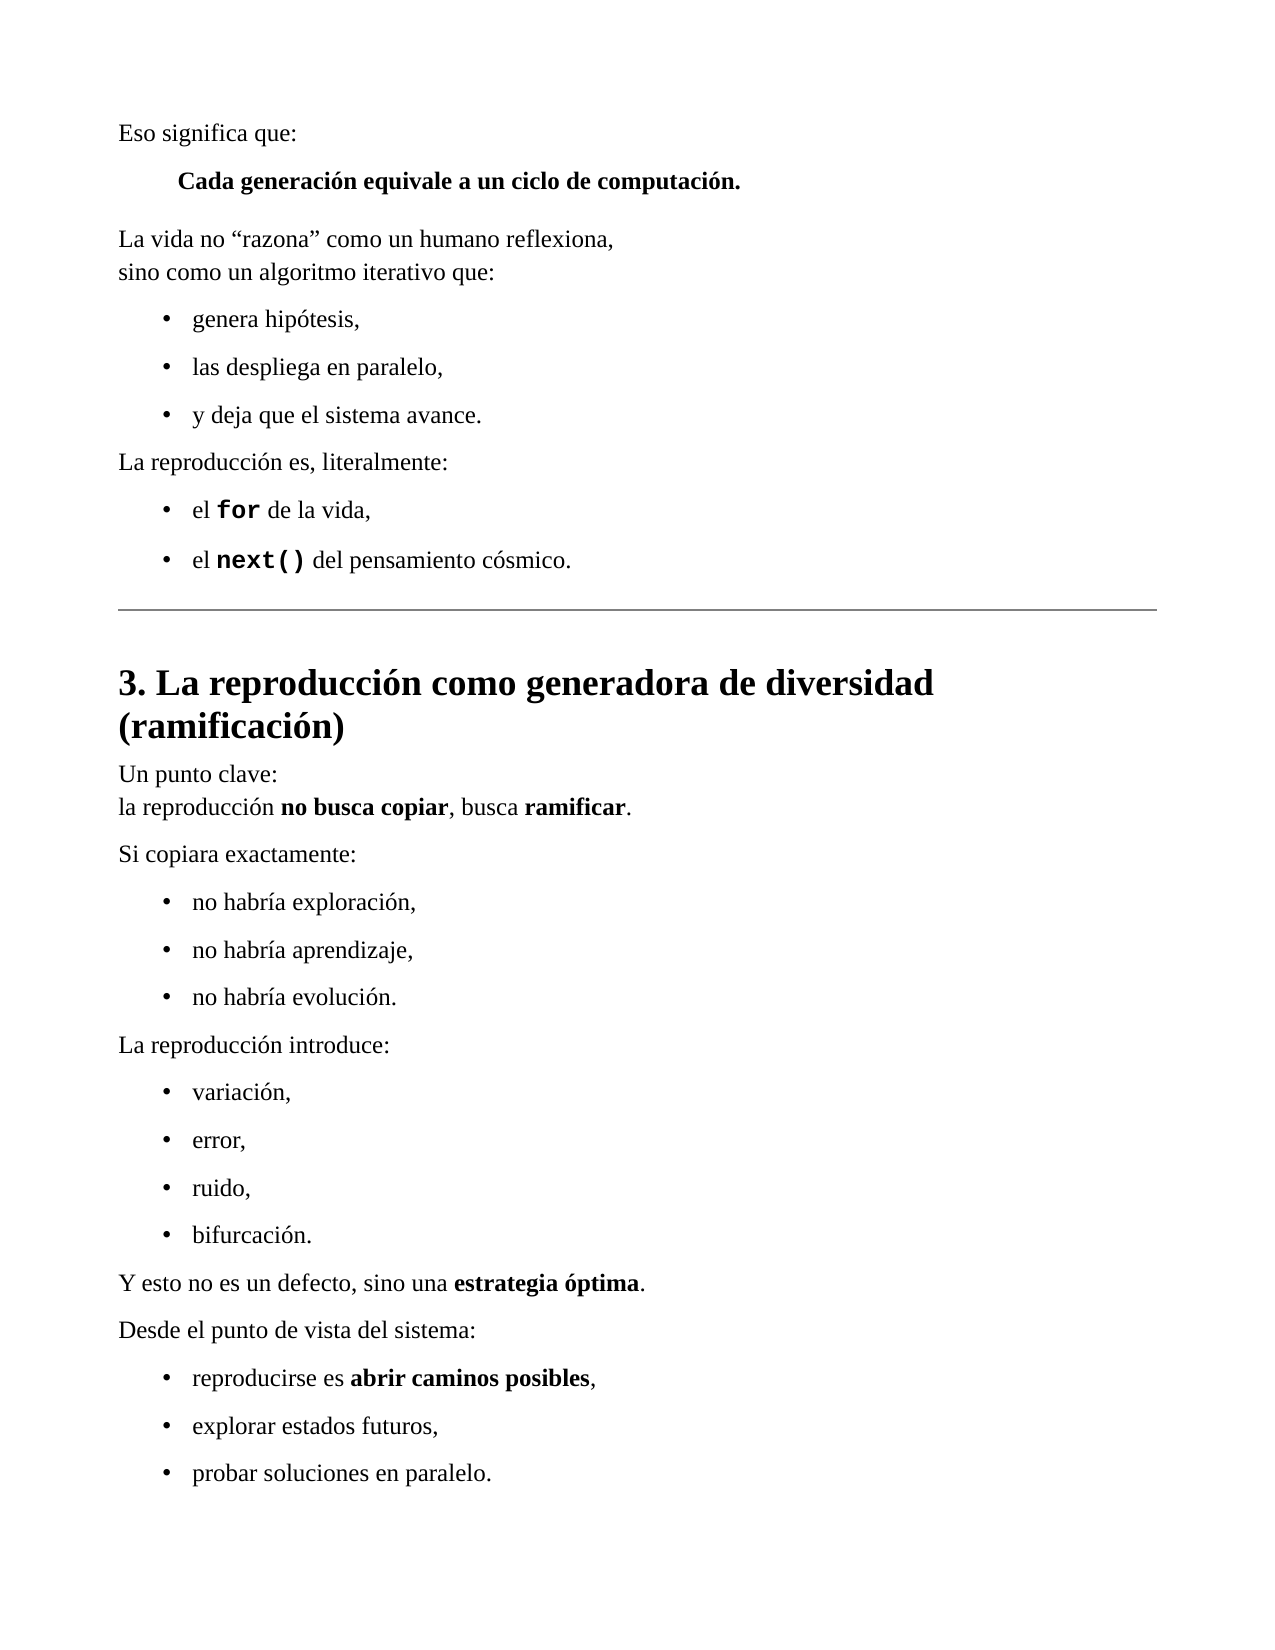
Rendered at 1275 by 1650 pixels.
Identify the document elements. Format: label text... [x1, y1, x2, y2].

list el for de la vida, [162, 495, 1157, 526]
text Desde el punto de vista del sistema: [118, 1316, 1157, 1344]
list no habría aprendizaje, [162, 935, 1157, 963]
list error, [162, 1125, 1157, 1154]
text La vida no “razona” como un humano reflexiona, sino como un algoritmo iterativo que: [118, 224, 1157, 286]
list bifurcación. [162, 1220, 1157, 1249]
list variación, [162, 1077, 1157, 1106]
list probar soluciones en paralelo. [162, 1458, 1157, 1487]
text Un punto clave: la reproducción no busca copiar, busca ramificar. [118, 759, 1157, 821]
text Cada generación equivale a un ciclo de computación. [177, 166, 1098, 194]
subtitle 3. La reproducción como generadora de diversidad (ramificación) [118, 660, 1157, 746]
list genera hipótesis, [162, 304, 1157, 333]
list ruido, [162, 1173, 1157, 1201]
list no habría evolución. [162, 982, 1157, 1011]
list explorar estados futuros, [162, 1411, 1157, 1439]
list las despliega en paralelo, [162, 352, 1157, 381]
text Y esto no es un defecto, sino una estrategia óptima. [118, 1268, 1157, 1297]
list y deja que el sistema avance. [162, 400, 1157, 428]
list el next() del pensamiento cósmico. [162, 545, 1157, 576]
text Si copiara exactamente: [118, 839, 1157, 868]
text La reproducción es, literalmente: [118, 447, 1157, 476]
text Eso significa que: [118, 118, 1157, 147]
list no habría exploración, [162, 887, 1157, 916]
text La reproducción introduce: [118, 1030, 1157, 1059]
list reproducirse es abrir caminos posibles, [162, 1363, 1157, 1392]
